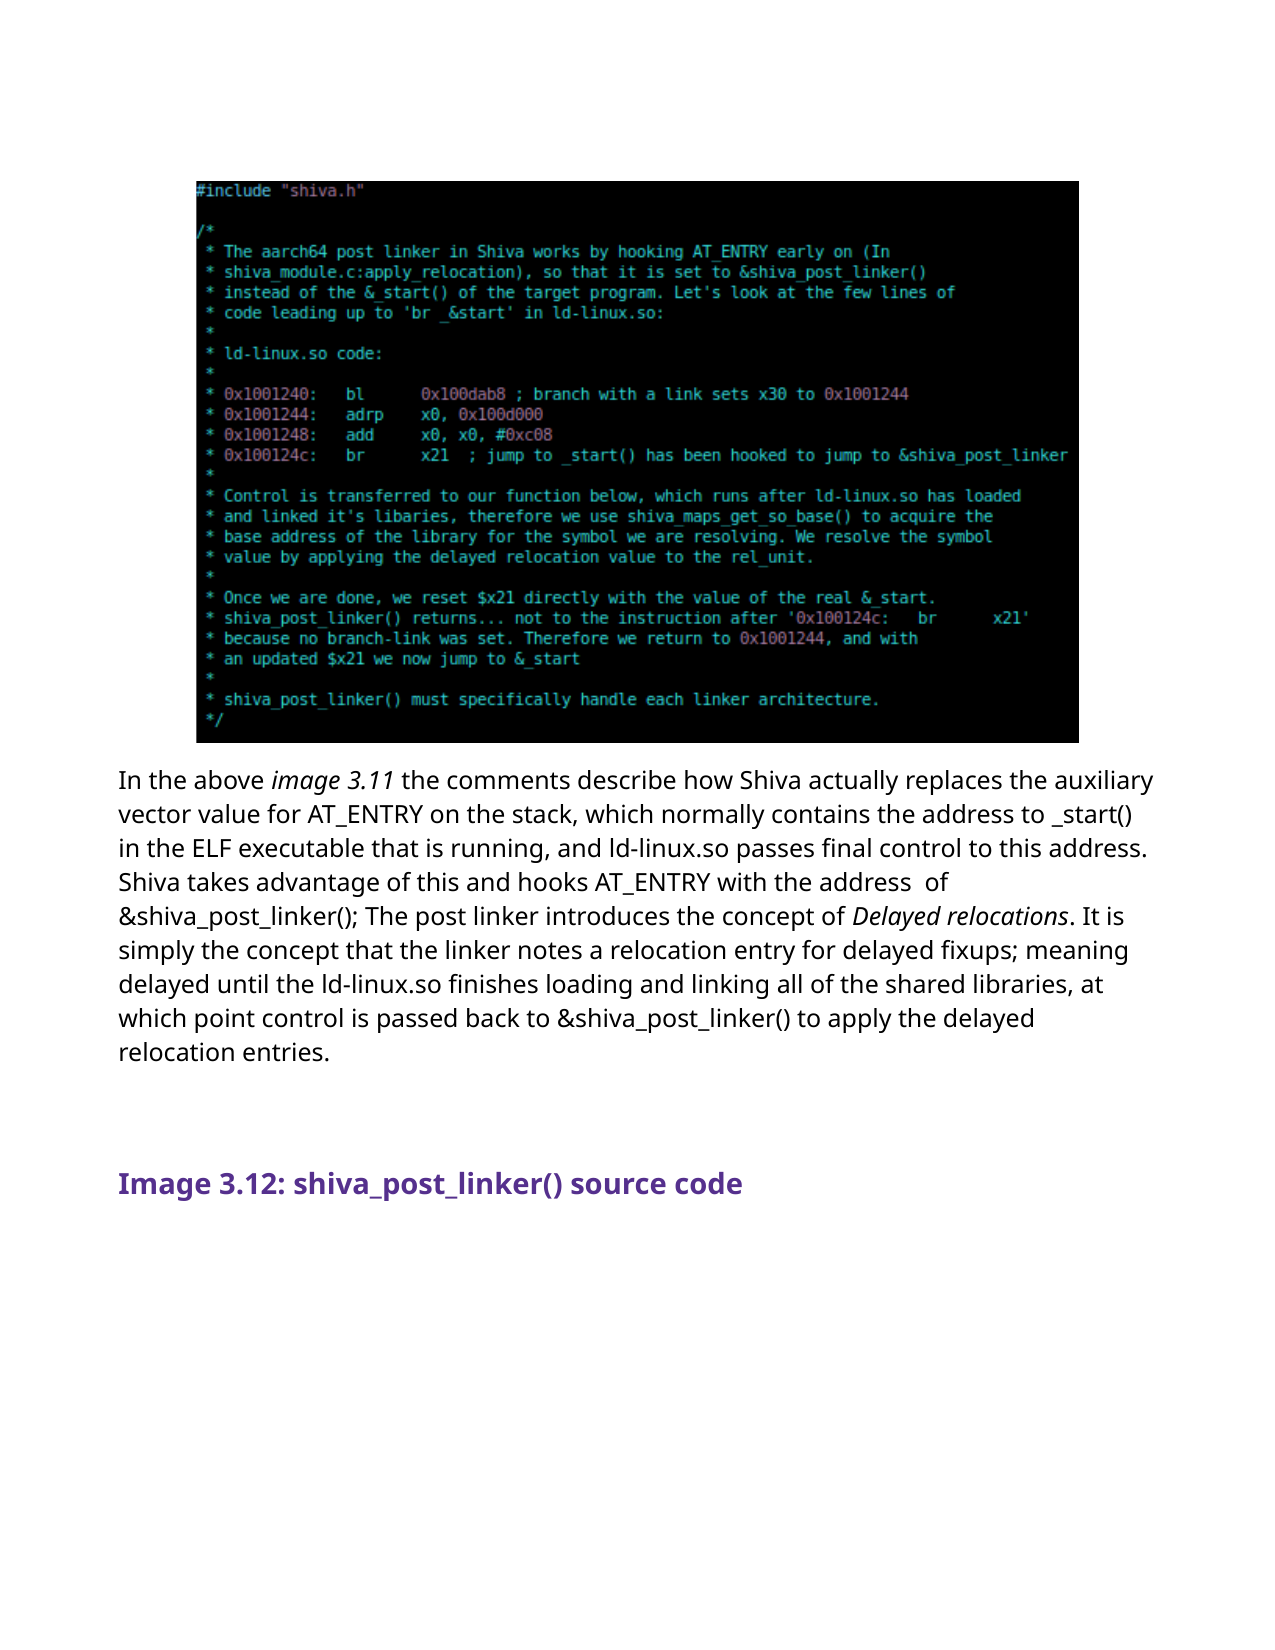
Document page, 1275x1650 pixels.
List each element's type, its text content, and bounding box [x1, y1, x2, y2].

text Image 3.12: shiva_post_linker() source code [118, 1163, 1157, 1203]
text In the above image 3.11 the comments describe how Shiva actually replaces the auxiliary vector value for AT_ENTRY on the stack, which normally contains the address to _start() in the ELF executable that is running, and ld-linux.so passes final control to this address. Shiva takes advantage of this and hooks AT_ENTRY with the address of &shiva_post_linker(); The post linker introduces the concept of Delayed relocations. It is simply the concept that the linker notes a relocation entry for delayed fixups; meaning delayed until the ld-linux.so finishes loading and linking all of the shared libraries, at which point control is passed back to &shiva_post_linker() to apply the delayed relocation entries. [118, 762, 1157, 1069]
picture [196, 181, 1079, 743]
